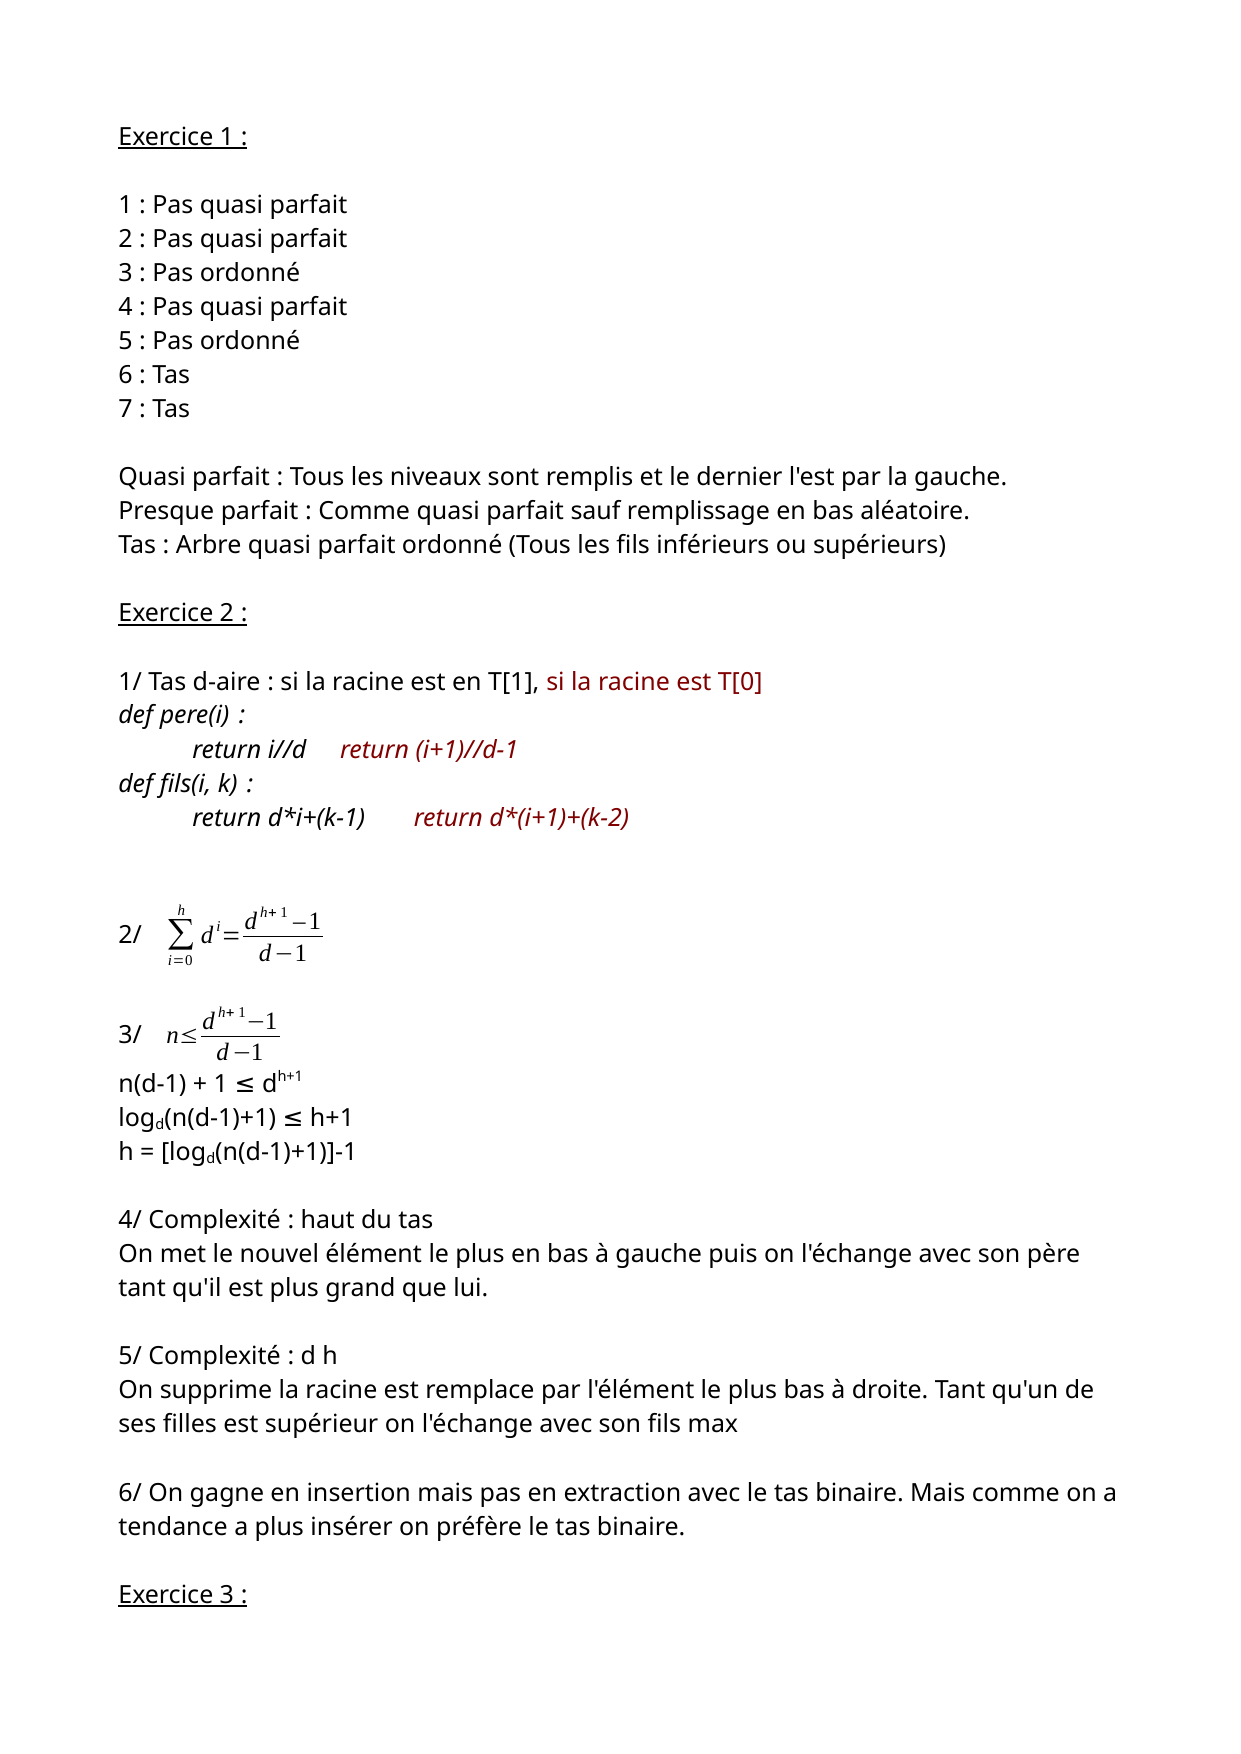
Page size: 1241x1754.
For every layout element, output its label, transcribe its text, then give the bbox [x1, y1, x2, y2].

text 2/ [118, 902, 1122, 969]
text Quasi parfait : Tous les niveaux sont remplis et le dernier l'est par la gauche. [118, 459, 1122, 493]
text 7 : Tas [118, 391, 1122, 425]
text h = [logd(n(d-1)+1)]-1 [118, 1133, 1122, 1168]
text return d*i+(k-1) return d*(i+1)+(k-2) [118, 799, 1122, 833]
text Presque parfait : Comme quasi parfait sauf remplissage en bas aléatoire. [118, 493, 1122, 527]
text def pere(i) : [118, 697, 1122, 731]
text 5 : Pas ordonné [118, 322, 1122, 357]
text 1 : Pas quasi parfait [118, 186, 1122, 220]
text 4 : Pas quasi parfait [118, 288, 1122, 322]
text logd(n(d-1)+1) ≤ h+1 [118, 1099, 1122, 1133]
text 6 : Tas [118, 357, 1122, 391]
text On supprime la racine est remplace par l'élément le plus bas à droite. Tant qu'un de ses filles est supérieur on l'échange avec son fils max [118, 1372, 1122, 1440]
text 2 : Pas quasi parfait [118, 220, 1122, 254]
text n(d-1) + 1 ≤ dh+1 [118, 1065, 1122, 1099]
text 3 : Pas ordonné [118, 254, 1122, 288]
text Exercice 2 : [118, 595, 1122, 629]
text 3/ [118, 1003, 1122, 1065]
text Exercice 3 : [118, 1576, 1122, 1610]
text 1/ Tas d-aire : si la racine est en T[1], si la racine est T[0] [118, 663, 1122, 697]
text Exercice 1 : [118, 118, 1122, 152]
text On met le nouvel élément le plus en bas à gauche puis on l'échange avec son père tant qu'il est plus grand que lui. [118, 1236, 1122, 1304]
text 5/ Complexité : d h [118, 1338, 1122, 1372]
text def fils(i, k) : [118, 765, 1122, 799]
text Tas : Arbre quasi parfait ordonné (Tous les fils inférieurs ou supérieurs) [118, 527, 1122, 561]
text 4/ Complexité : haut du tas [118, 1202, 1122, 1236]
text return i//d return (i+1)//d-1 [118, 731, 1122, 765]
text 6/ On gagne en insertion mais pas en extraction avec le tas binaire. Mais comme on a tendance a plus insérer on préfère le tas binaire. [118, 1474, 1122, 1542]
